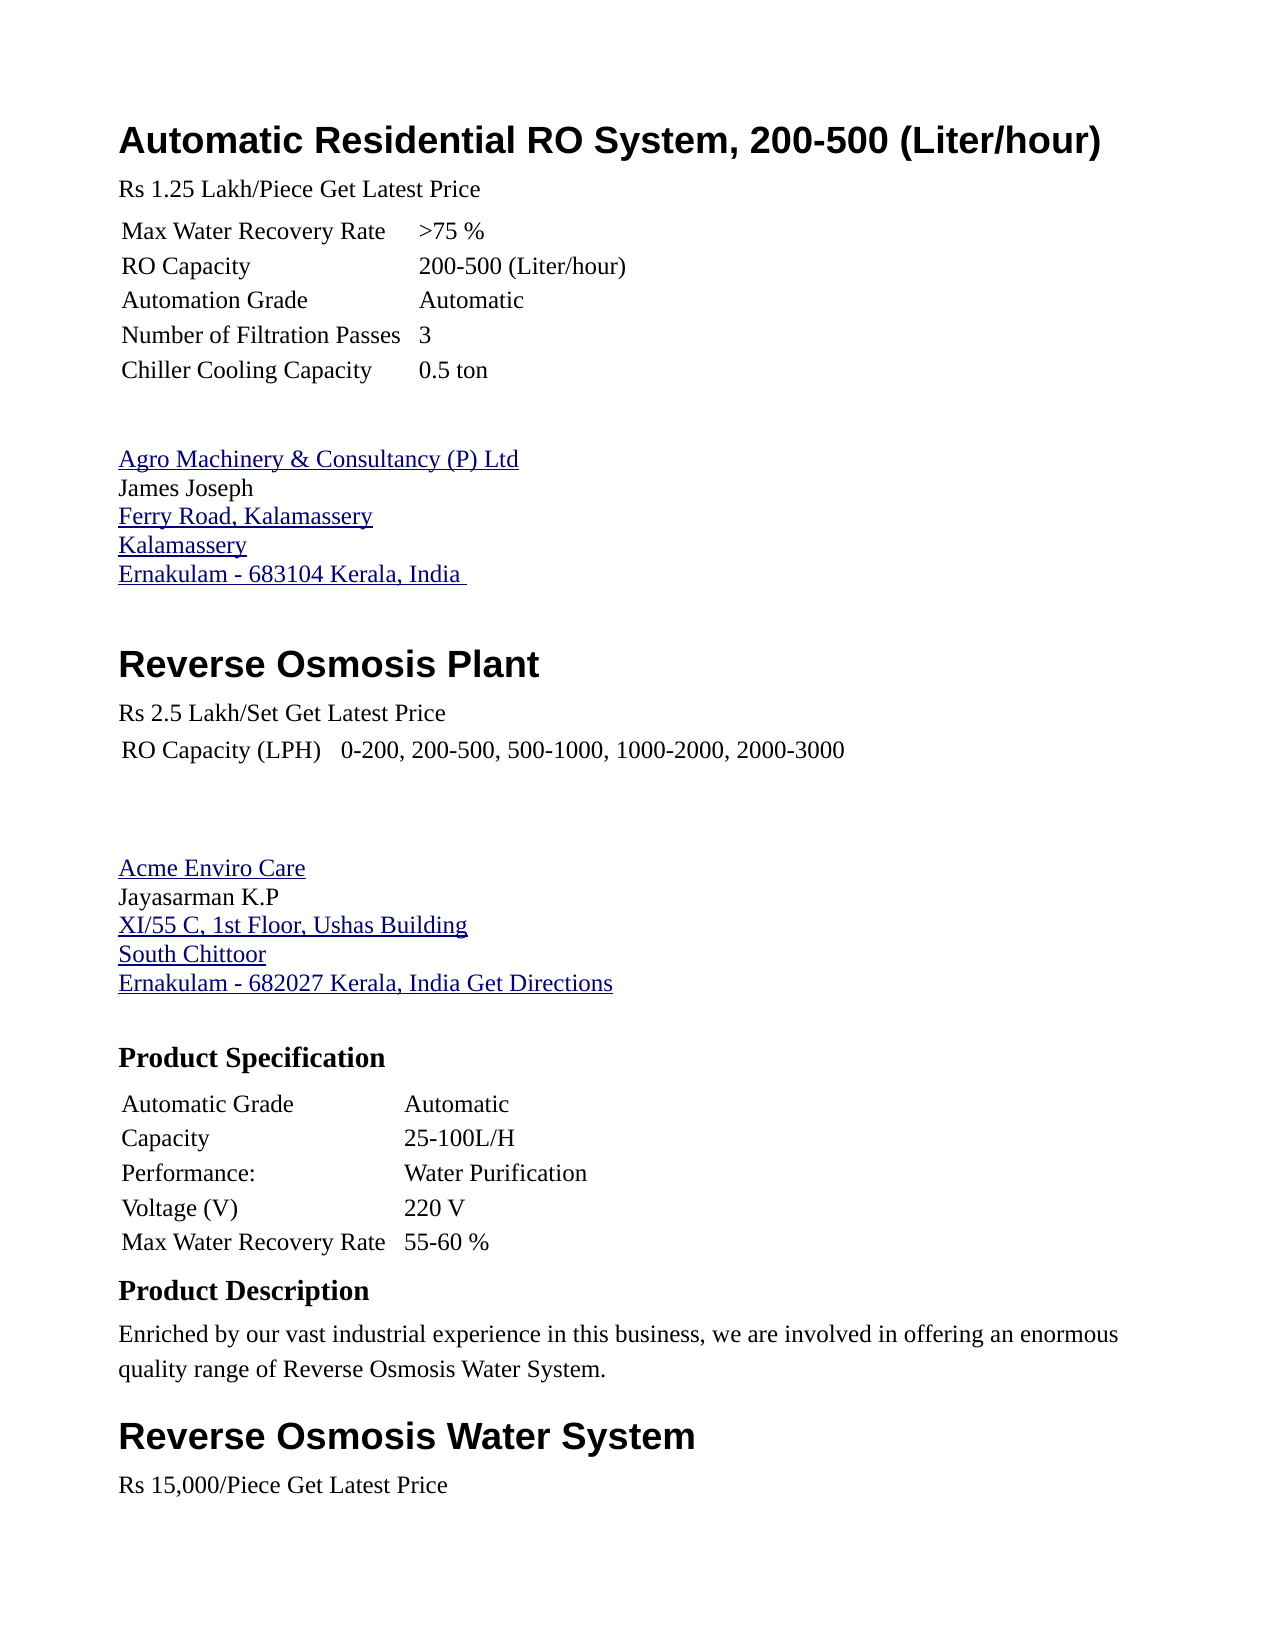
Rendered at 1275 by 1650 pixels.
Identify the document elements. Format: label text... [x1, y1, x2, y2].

table_cell Automation Grade [118, 283, 416, 317]
table_cell Capacity [118, 1121, 401, 1155]
table_header >75 % [416, 214, 643, 248]
table_header Automatic Grade [118, 1086, 401, 1121]
text Rs 1.25 Lakh/Piece Get Latest Price [118, 174, 1157, 203]
table_cell Voltage (V) [118, 1190, 401, 1224]
text Jayasarman K.P [118, 882, 1157, 910]
table_header Automatic [401, 1086, 606, 1121]
subtitle Product Description [118, 1273, 1157, 1307]
table_cell Chiller Cooling Capacity [118, 352, 416, 386]
table_cell 55-60 % [401, 1224, 606, 1259]
table_cell Number of Filtration Passes [118, 317, 416, 352]
table_cell RO Capacity [118, 248, 416, 283]
text Enriched by our vast industrial experience in this business, we are involved in offering an enormous quality range of Reverse Osmosis Water System. [118, 1319, 1157, 1383]
table_cell 200-500 (Liter/hour) [416, 248, 643, 283]
table_cell 0.5 ton [416, 352, 643, 386]
table_cell Automatic [416, 283, 643, 317]
text Agro Machinery & Consultancy (P) Ltd [118, 444, 1157, 473]
table_header Max Water Recovery Rate [118, 214, 416, 248]
table_cell 3 [416, 317, 643, 352]
subtitle Reverse Osmosis Water System [118, 1413, 1157, 1457]
text Rs 15,000/Piece Get Latest Price [118, 1470, 1157, 1498]
subtitle Automatic Residential RO System, 200-500 (Liter/hour) [118, 118, 1157, 162]
text XI/55 C, 1st Floor, Ushas Building South Chittoor Ernakulam - 682027 Kerala, India Get Directions [118, 910, 1157, 997]
subtitle Reverse Osmosis Plant [118, 641, 1157, 685]
table_cell 25-100L/H [401, 1121, 606, 1155]
table_header 0-200, 200-500, 500-1000, 1000-2000, 2000-3000 [338, 732, 861, 767]
table_header RO Capacity (LPH) [118, 732, 338, 767]
table_cell Water Purification [401, 1155, 606, 1190]
table_cell Performance: [118, 1155, 401, 1190]
text Rs 2.5 Lakh/Set Get Latest Price [118, 698, 1157, 726]
table_cell 220 V [401, 1190, 606, 1224]
table_cell Max Water Recovery Rate [118, 1224, 401, 1259]
text James Joseph [118, 473, 1157, 501]
text Acme Enviro Care [118, 853, 1157, 882]
text Ferry Road, Kalamassery Kalamassery Ernakulam - 683104 Kerala, India [118, 501, 1157, 588]
subtitle Product Specification [118, 1040, 1157, 1073]
